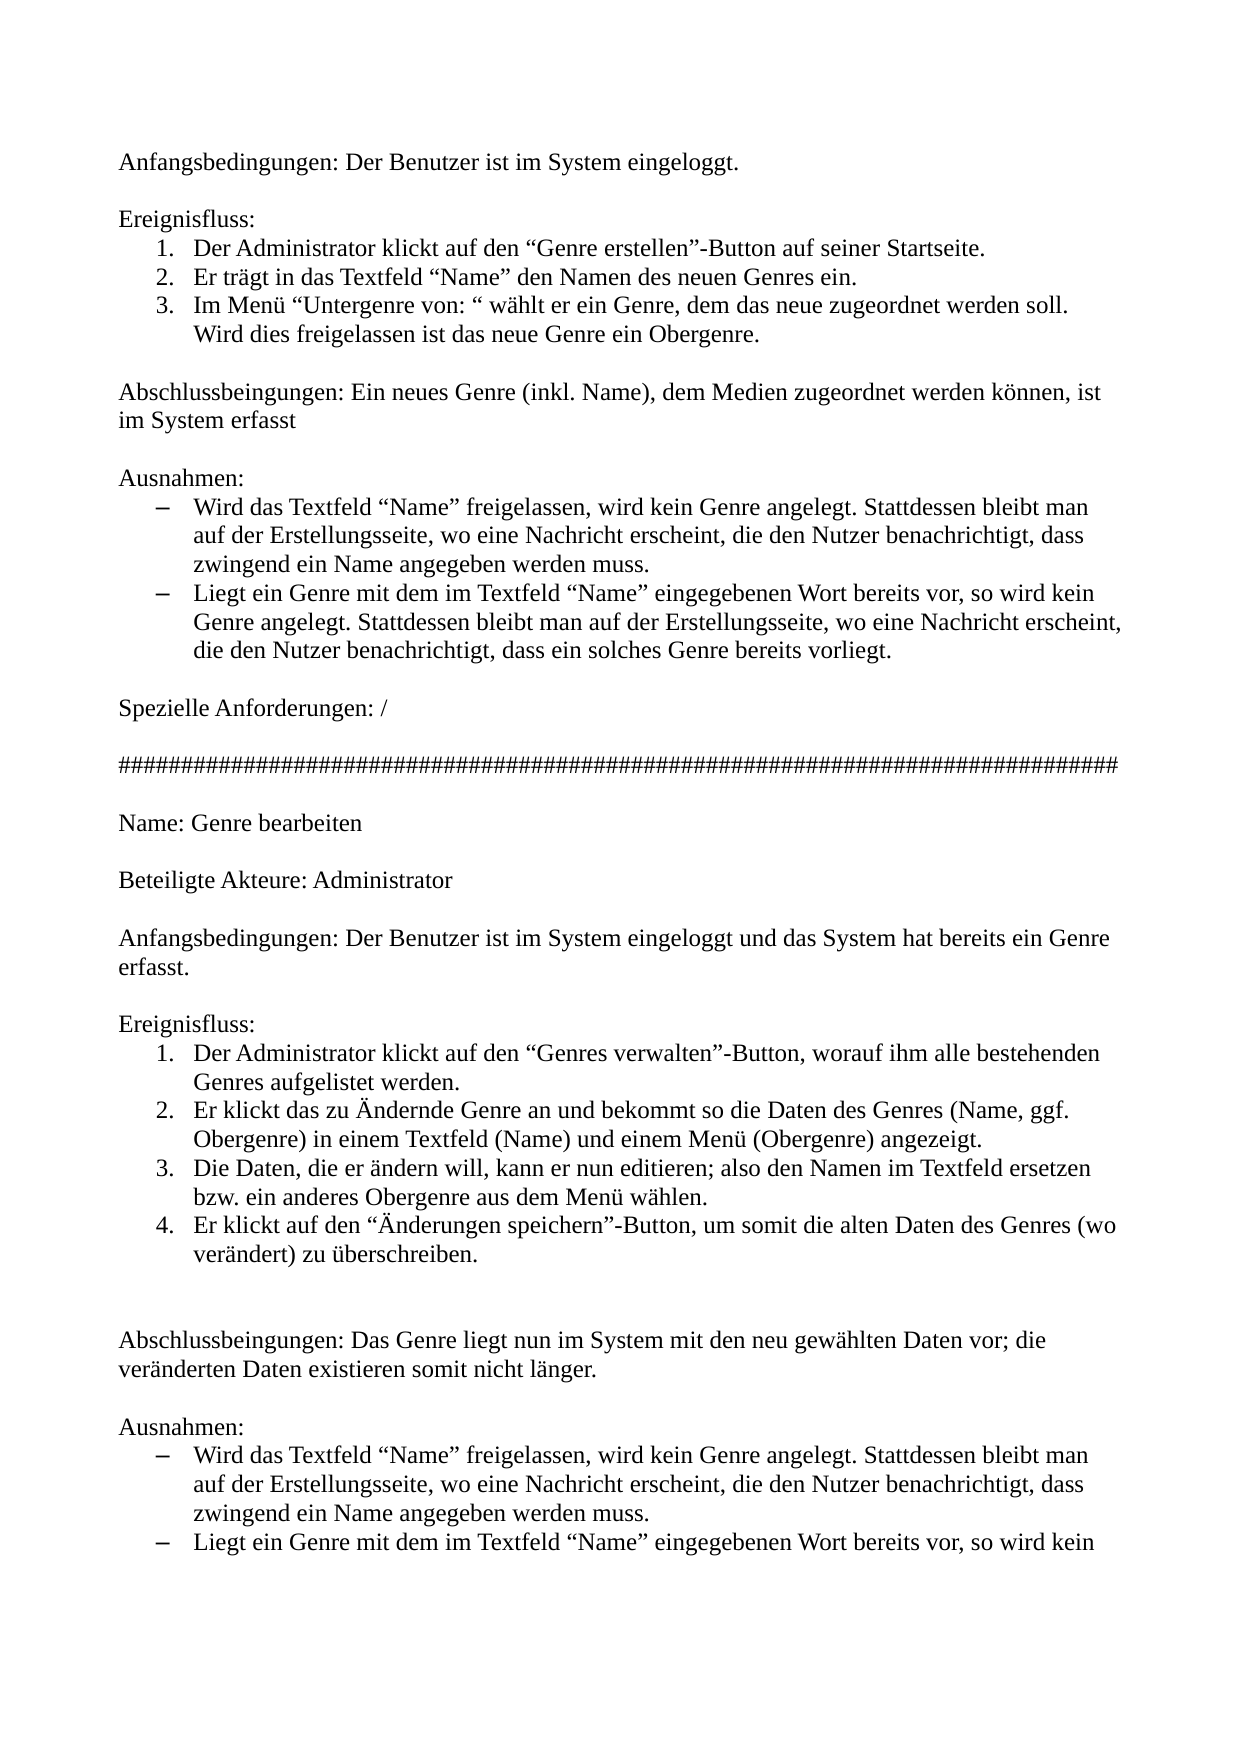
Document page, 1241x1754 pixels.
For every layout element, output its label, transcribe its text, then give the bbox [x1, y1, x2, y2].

text Ausnahmen: [118, 1412, 1122, 1441]
list Er klickt auf den “Änderungen speichern”-Button, um somit die alten Daten des Genres (wo verändert) zu überschreiben. [156, 1211, 1122, 1268]
list Im Menü “Untergenre von: “ wählt er ein Genre, dem das neue zugeordnet werden soll. Wird dies freigelassen ist das neue Genre ein Obergenre. [156, 291, 1122, 348]
text Beteiligte Akteure: Administrator [118, 866, 1122, 894]
list Liegt ein Genre mit dem im Textfeld “Name” eingegebenen Wort bereits vor, so wird kein Genre angelegt. Stattdessen bleibt man auf der Erstellungsseite, wo eine Nachricht erscheint, die den Nutzer benachrichtigt, dass ein solches Genre bereits vorliegt. [156, 578, 1122, 664]
text Spezielle Anforderungen: / [118, 693, 1122, 722]
text Ereignisfluss: [118, 204, 1122, 233]
list Er trägt in das Textfeld “Name” den Namen des neuen Genres ein. [156, 262, 1122, 291]
list Liegt ein Genre mit dem im Textfeld “Name” eingegebenen Wort bereits vor, so wird kein [156, 1527, 1122, 1556]
list Wird das Textfeld “Name” freigelassen, wird kein Genre angelegt. Stattdessen bleibt man auf der Erstellungsseite, wo eine Nachricht erscheint, die den Nutzer benachrichtigt, dass zwingend ein Name angegeben werden muss. [156, 1441, 1122, 1527]
text ################################################################################ [118, 751, 1122, 779]
list Die Daten, die er ändern will, kann er nun editieren; also den Namen im Textfeld ersetzen bzw. ein anderes Obergenre aus dem Menü wählen. [156, 1153, 1122, 1211]
text Abschlussbeingungen: Ein neues Genre (inkl. Name), dem Medien zugeordnet werden können, ist im System erfasst [118, 377, 1122, 434]
list Er klickt das zu Ändernde Genre an und bekommt so die Daten des Genres (Name, ggf. Obergenre) in einem Textfeld (Name) und einem Menü (Obergenre) angezeigt. [156, 1096, 1122, 1153]
text Anfangsbedingungen: Der Benutzer ist im System eingeloggt. [118, 147, 1122, 176]
list Wird das Textfeld “Name” freigelassen, wird kein Genre angelegt. Stattdessen bleibt man auf der Erstellungsseite, wo eine Nachricht erscheint, die den Nutzer benachrichtigt, dass zwingend ein Name angegeben werden muss. [156, 492, 1122, 578]
list Der Administrator klickt auf den “Genre erstellen”-Button auf seiner Startseite. [156, 233, 1122, 262]
text Abschlussbeingungen: Das Genre liegt nun im System mit den neu gewählten Daten vor; die veränderten Daten existieren somit nicht länger. [118, 1326, 1122, 1383]
text Anfangsbedingungen: Der Benutzer ist im System eingeloggt und das System hat bereits ein Genre erfasst. [118, 923, 1122, 981]
text Ereignisfluss: [118, 1009, 1122, 1038]
text Name: Genre bearbeiten [118, 808, 1122, 837]
text Ausnahmen: [118, 463, 1122, 492]
list Der Administrator klickt auf den “Genres verwalten”-Button, worauf ihm alle bestehenden Genres aufgelistet werden. [156, 1038, 1122, 1096]
